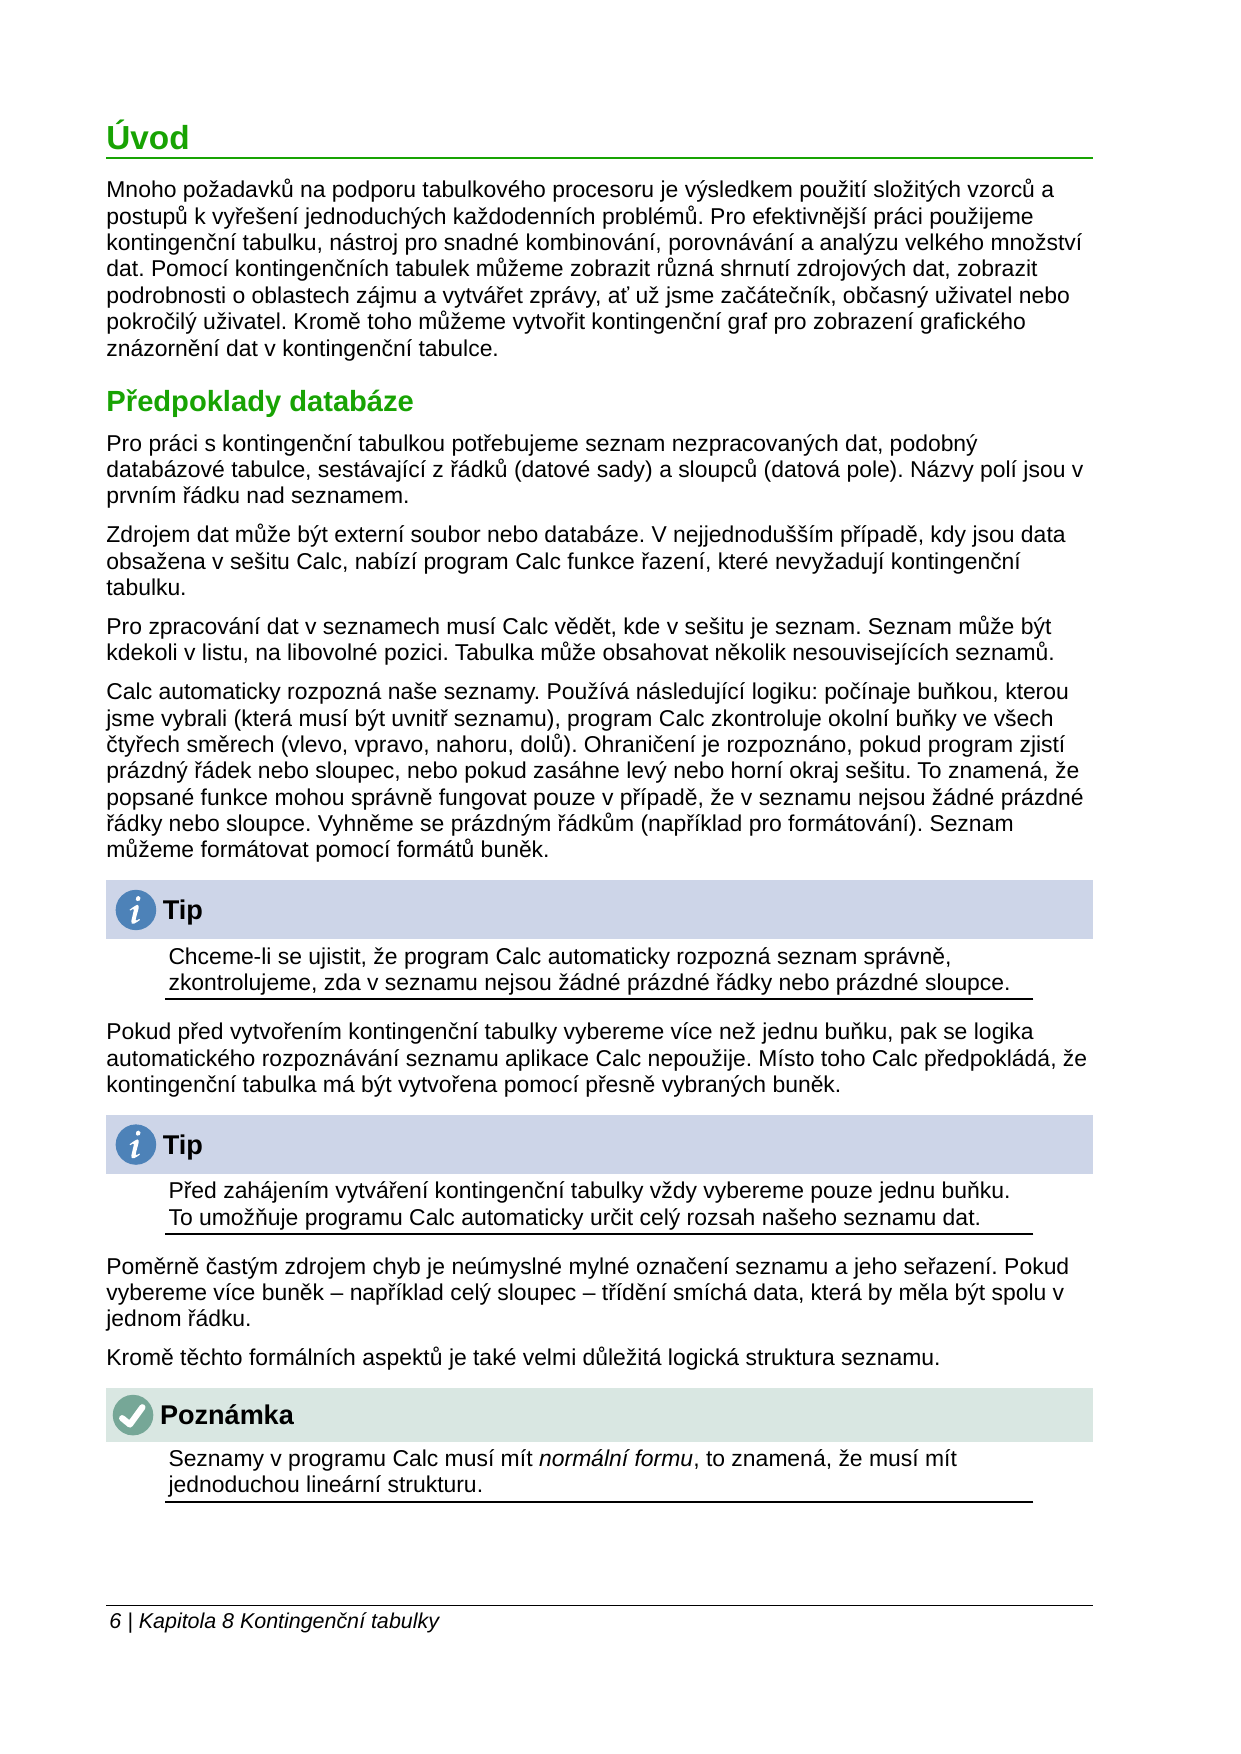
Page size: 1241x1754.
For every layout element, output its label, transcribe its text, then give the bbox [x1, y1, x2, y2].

text Pro zpracování dat v seznamech musí Calc vědět, kde v sešitu je seznam. Seznam může být kdekoli v listu, na libovolné pozici. Tabulka může obsahovat několik nesouvisejících seznamů. [106, 613, 1093, 666]
subtitle Úvod [106, 118, 1093, 157]
text Zdrojem dat může být externí soubor nebo databáze. V nejjednodušším případě, kdy jsou data obsažena v sešitu Calc, nabízí program Calc funkce řazení, které nevyžadují kontingenční tabulku. [106, 521, 1093, 600]
text Mnoho požadavků na podporu tabulkového procesoru je výsledkem použití složitých vzorců a postupů k vyřešení jednoduchých každodenních problémů. Pro efektivnější práci použijeme kontingenční tabulku, nástroj pro snadné kombinování, porovnávání a analýzu velkého množství dat. Pomocí kontingenčních tabulek můžeme zobrazit různá shrnutí zdrojových dat, zobrazit podrobnosti o oblastech zájmu a vytvářet zprávy, ať už jsme začátečník, občasný uživatel nebo pokročilý uživatel. Kromě toho můžeme vytvořit kontingenční graf pro zobrazení grafického znázornění dat v kontingenční tabulce. [106, 176, 1093, 361]
text Kromě těchto formálních aspektů je také velmi důležitá logická struktura seznamu. [106, 1344, 1093, 1371]
text Před zahájením vytváření kontingenční tabulky vždy vybereme pouze jednu buňku. To umožňuje programu Calc automaticky určit celý rozsah našeho seznamu dat. [165, 1174, 1033, 1233]
subtitle Tip [106, 1115, 1093, 1174]
subtitle Tip [106, 880, 1093, 939]
subtitle Předpoklady databáze [106, 384, 1093, 418]
text Chceme-li se ujistit, že program Calc automaticky rozpozná seznam správně, zkontrolujeme, zda v seznamu nejsou žádné prázdné řádky nebo prázdné sloupce. [165, 939, 1033, 998]
text Calc automaticky rozpozná naše seznamy. Používá následující logiku: počínaje buňkou, kterou jsme vybrali (která musí být uvnitř seznamu), program Calc zkontroluje okolní buňky ve všech čtyřech směrech (vlevo, vpravo, nahoru, dolů). Ohraničení je rozpoznáno, pokud program zjistí prázdný řádek nebo sloupec, nebo pokud zasáhne levý nebo horní okraj sešitu. To znamená, že popsané funkce mohou správně fungovat pouze v případě, že v seznamu nejsou žádné prázdné řádky nebo sloupce. Vyhněme se prázdným řádkům (například pro formátování). Seznam můžeme formátovat pomocí formátů buněk. [106, 678, 1093, 863]
text Pokud před vytvořením kontingenční tabulky vybereme více než jednu buňku, pak se logika automatického rozpoznávání seznamu aplikace Calc nepoužije. Místo toho Calc předpokládá, že kontingenční tabulka má být vytvořena pomocí přesně vybraných buněk. [106, 1018, 1093, 1097]
text Pro práci s kontingenční tabulkou potřebujeme seznam nezpracovaných dat, podobný databázové tabulce, sestávající z řádků (datové sady) a sloupců (datová pole). Názvy polí jsou v prvním řádku nad seznamem. [106, 430, 1093, 509]
text Seznamy v programu Calc musí mít normální formu, to znamená, že musí mít jednoduchou lineární strukturu. [165, 1442, 1033, 1501]
subtitle Poznámka [106, 1388, 1093, 1442]
text Poměrně častým zdrojem chyb je neúmyslné mylné označení seznamu a jeho seřazení. Pokud vybereme více buněk – například celý sloupec – třídění smíchá data, která by měla být spolu v jednom řádku. [106, 1253, 1093, 1332]
